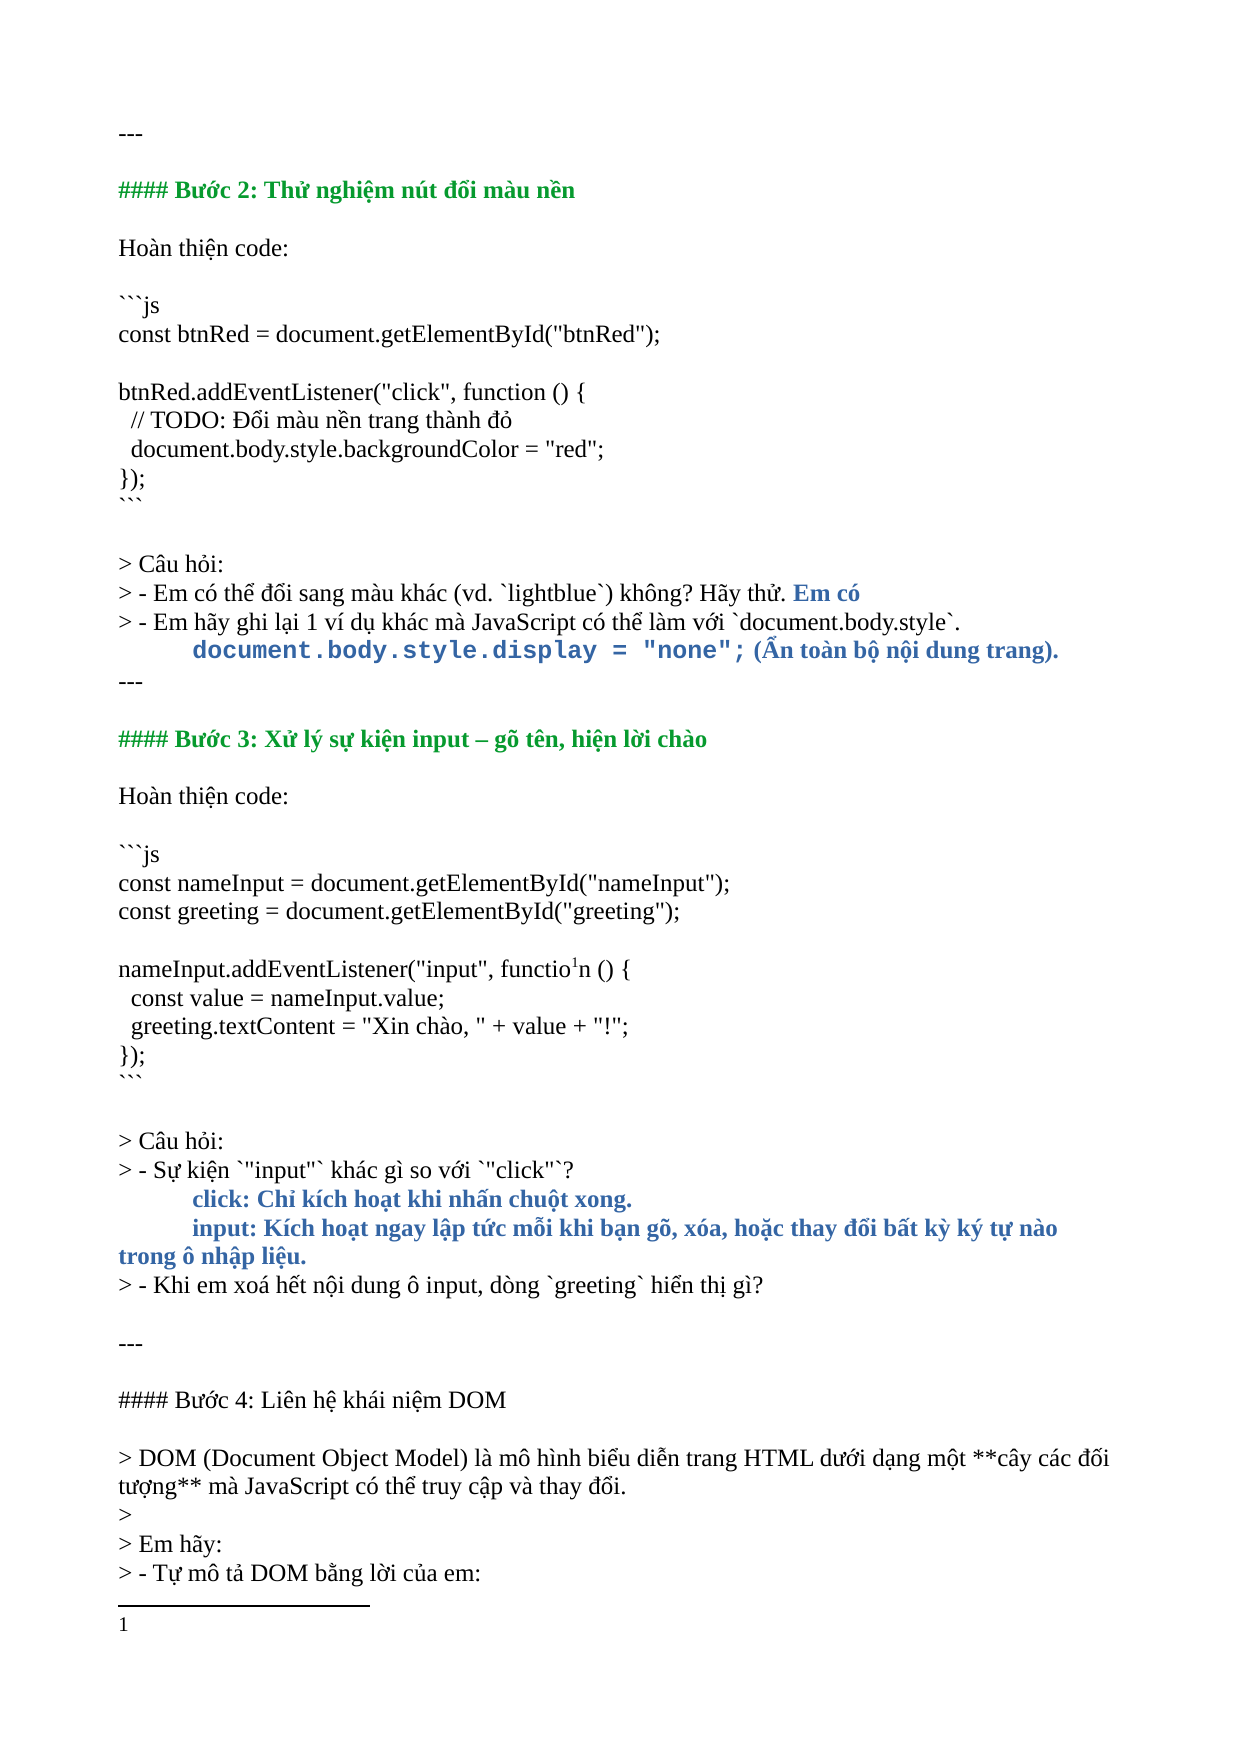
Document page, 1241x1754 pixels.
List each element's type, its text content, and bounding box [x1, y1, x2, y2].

text document.body.style.backgroundColor = "red"; [118, 434, 1122, 463]
text greeting.textContent = "Xin chào, " + value + "!"; [118, 1011, 1122, 1040]
text Hoàn thiện code: [118, 781, 1122, 810]
text }); [118, 463, 1122, 492]
text --- [118, 1328, 1122, 1356]
text > [118, 1500, 1122, 1529]
text // TODO: Đổi màu nền trang thành đỏ [118, 406, 1122, 434]
text > - Khi em xoá hết nội dung ô input, dòng `greeting` hiển thị gì? [118, 1270, 1122, 1299]
text #### Bước 4: Liên hệ khái niệm DOM [118, 1385, 1122, 1414]
text > Em hãy: [118, 1529, 1122, 1558]
text #### Bước 3: Xử lý sự kiện input – gõ tên, hiện lời chào [118, 724, 1122, 753]
text > - Tự mô tả DOM bằng lời của em: [118, 1558, 1122, 1586]
text ```js [118, 839, 1122, 868]
text > - Em có thể đổi sang màu khác (vd. `lightblue`) không? Hãy thử. Em có [118, 578, 1122, 607]
text > - Em hãy ghi lại 1 ví dụ khác mà JavaScript có thể làm với `document.body.style`. [118, 607, 1122, 636]
text const value = nameInput.value; [118, 983, 1122, 1011]
text }); [118, 1040, 1122, 1069]
text ``` [118, 492, 1122, 521]
text const nameInput = document.getElementById("nameInput"); [118, 868, 1122, 896]
text click: Chỉ kích hoạt khi nhấn chuột xong. [118, 1184, 1122, 1213]
text > Câu hỏi: [118, 549, 1122, 578]
text ```js [118, 291, 1122, 319]
text btnRed.addEventListener("click", function () { [118, 377, 1122, 406]
text Hoàn thiện code: [118, 233, 1122, 262]
text > - Sự kiện `"input"` khác gì so với `"click"`? [118, 1155, 1122, 1184]
text #### Bước 2: Thử nghiệm nút đổi màu nền [118, 176, 1122, 204]
text > DOM (Document Object Model) là mô hình biểu diễn trang HTML dưới dạng một **cây các đối tượng** mà JavaScript có thể truy cập và thay đổi. [118, 1443, 1122, 1500]
text input: Kích hoạt ngay lập tức mỗi khi bạn gõ, xóa, hoặc thay đổi bất kỳ ký tự nào trong ô nhập liệu. [118, 1213, 1122, 1270]
text --- [118, 666, 1122, 695]
text > Câu hỏi: [118, 1126, 1122, 1155]
text --- [118, 118, 1122, 147]
text document.body.style.display = "none"; (Ẩn toàn bộ nội dung trang). [118, 636, 1122, 666]
text nameInput.addEventListener("input", function () { [118, 954, 1122, 983]
text const btnRed = document.getElementById("btnRed"); [118, 319, 1122, 348]
text ``` [118, 1069, 1122, 1098]
text const greeting = document.getElementById("greeting"); [118, 896, 1122, 925]
